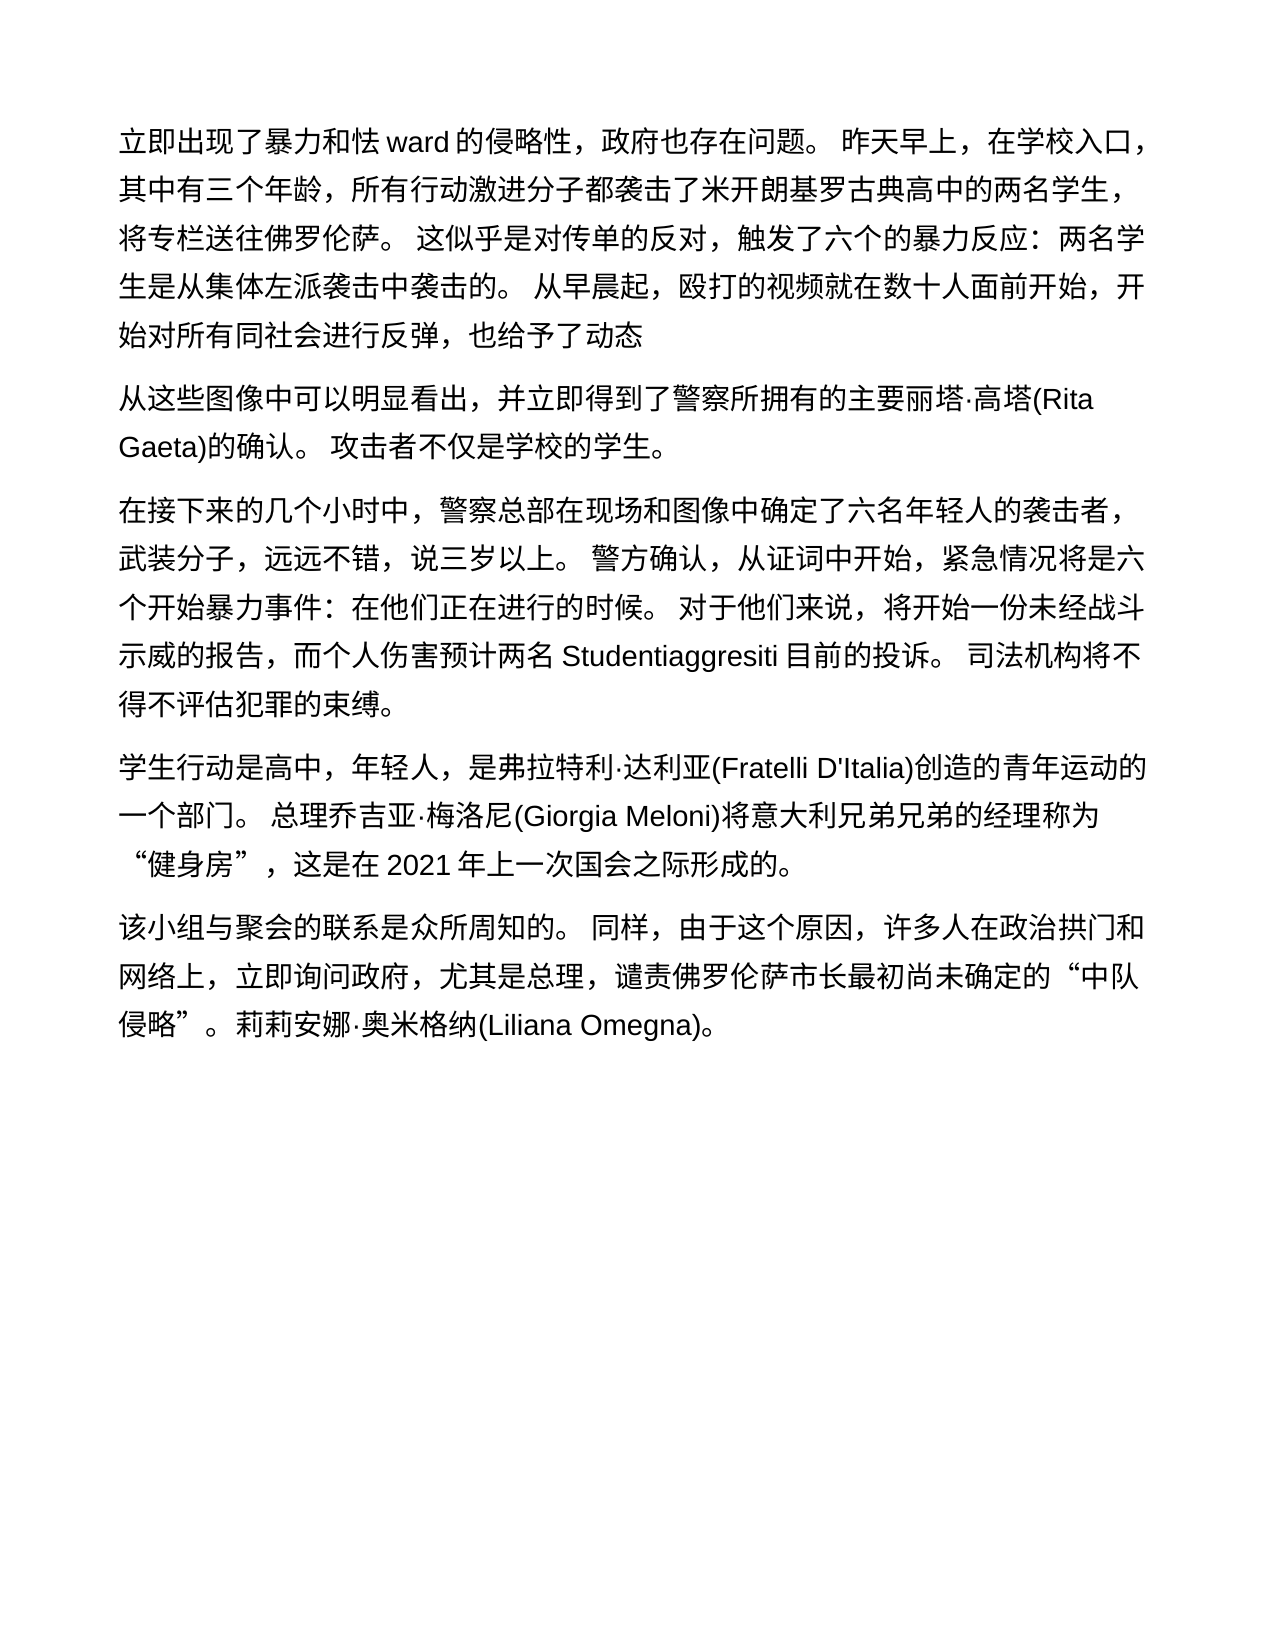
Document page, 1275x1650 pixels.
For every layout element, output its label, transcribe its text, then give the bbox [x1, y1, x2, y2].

text 在接下来的几个小时中，警察总部在现场和图像中确定了六名年轻人的袭击者，武装分子，远远不错，说三岁以上。 警方确认，从证词中开始，紧急情况将是六个开始暴力事件：在他们正在进行的时候。 对于他们来说，将开始一份未经战斗示威的报告，而个人伤害预计两名Studentiaggresiti目前的投诉。 司法机构将不得不评估犯罪的束缚。 [118, 487, 1157, 723]
text 该小组与聚会的联系是众所周知的。 同样，由于这个原因，许多人在政治拱门和网络上，立即询问政府，尤其是总理，谴责佛罗伦萨市长最初尚未确定的“中队侵略”。莉莉安娜·奥米格纳(Liliana Omegna)。 [118, 904, 1157, 1044]
text 学生行动是高中，年轻人，是弗拉特利·达利亚(Fratelli D'Italia)创造的青年运动的一个部门。 总理乔吉亚·梅洛尼(Giorgia Meloni)将意大利兄弟兄弟的经理称为“健身房”，这是在2021年上一次国会之际形成的。 [118, 744, 1157, 884]
text 从这些图像中可以明显看出，并立即得到了警察所拥有的主要丽塔·高塔(Rita Gaeta)的确认。 攻击者不仅是学校的学生。 [118, 375, 1157, 466]
text 立即出现了暴力和怯ward的侵略性，政府也存在问题。 昨天早上，在学校入口，其中有三个年龄，所有行动激进分子都袭击了米开朗基罗古典高中的两名学生，将专栏送往佛罗伦萨。 这似乎是对传单的反对，触发了六个的暴力反应：两名学生是从集体左派袭击中袭击的。 从早晨起，殴打的视频就在数十人面前开始，开始对所有同社会进行反弹，也给予了动态 [118, 118, 1157, 354]
